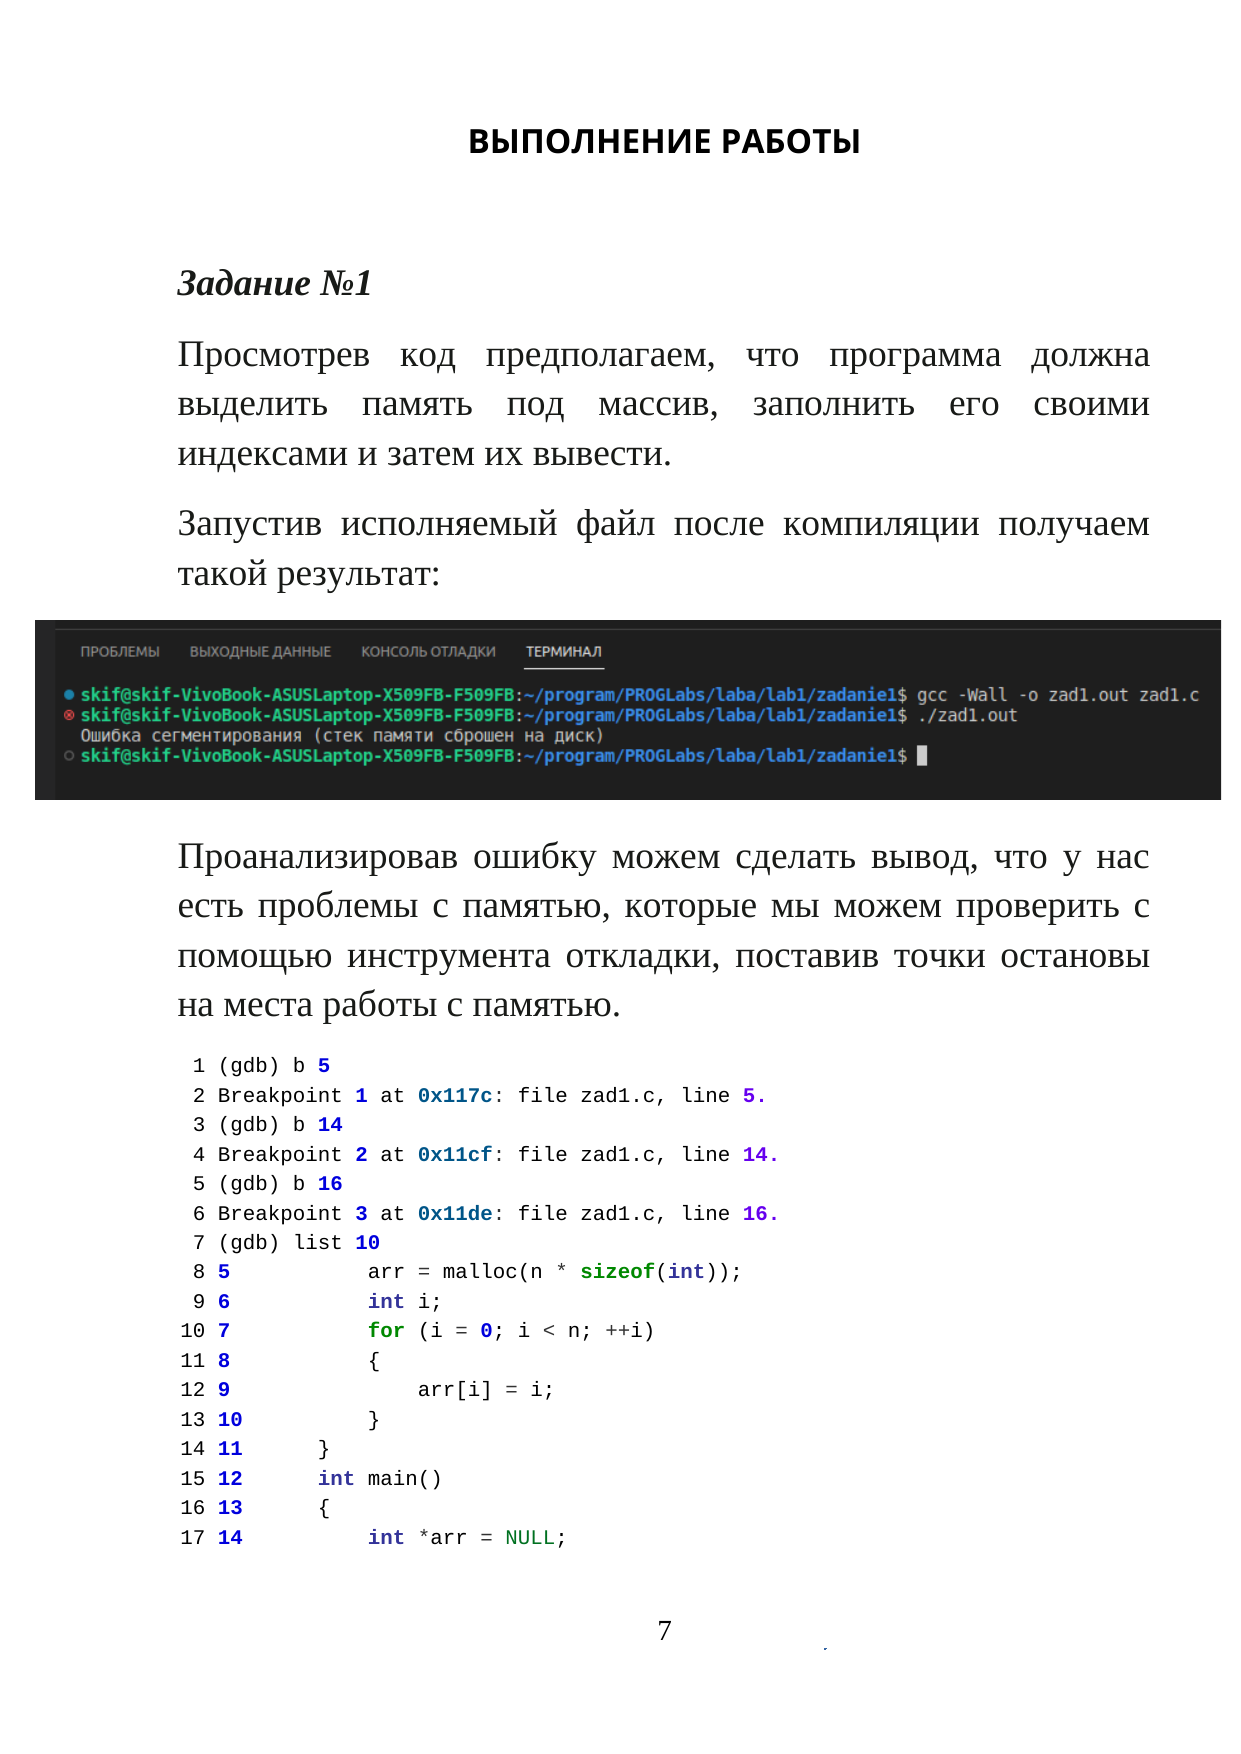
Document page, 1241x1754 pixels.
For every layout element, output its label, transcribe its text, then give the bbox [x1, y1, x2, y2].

text Запустив исполняемый файл после компиляции получаем такой результат: [177, 501, 1152, 593]
table_header 1 2 3 4 5 6 7 8 9 10 11 12 13 14 15 16 17 [177, 1052, 215, 1589]
text ВЫПОЛНЕНИЕ РАБОТЫ [177, 118, 1152, 163]
table_header (gdb) b 5 Breakpoint 1 at 0x117c: file zad1.c, line 5. (gdb) b 14 Breakpoint 2 at 0x11cf: file zad1.c, line 14. (gdb) b 16 Breakpoint 3 at 0x11de: file zad1.c, line 16. (gdb) list 10 5 arr = malloc(n * sizeof(int)); 6 int i; 7 for (i = 0; i < n; ++i) 8 { 9 arr[i] = i; 10 } 11 } 12 int main() 13 { 14 int *arr = NULL; [215, 1052, 801, 1589]
picture [35, 620, 1222, 800]
text Проанализировав ошибку можем сделать вывод, что у нас есть проблемы с памятью, которые мы можем проверить с помощью инструмента откладки, поставив точки остановы на места работы с памятью. [177, 800, 1152, 1025]
text Задание №1 [177, 261, 1152, 304]
text Просмотрев код предполагаем, что программа должна выделить память под массив, заполнить его своими индексами и затем их вывести. [177, 331, 1152, 473]
